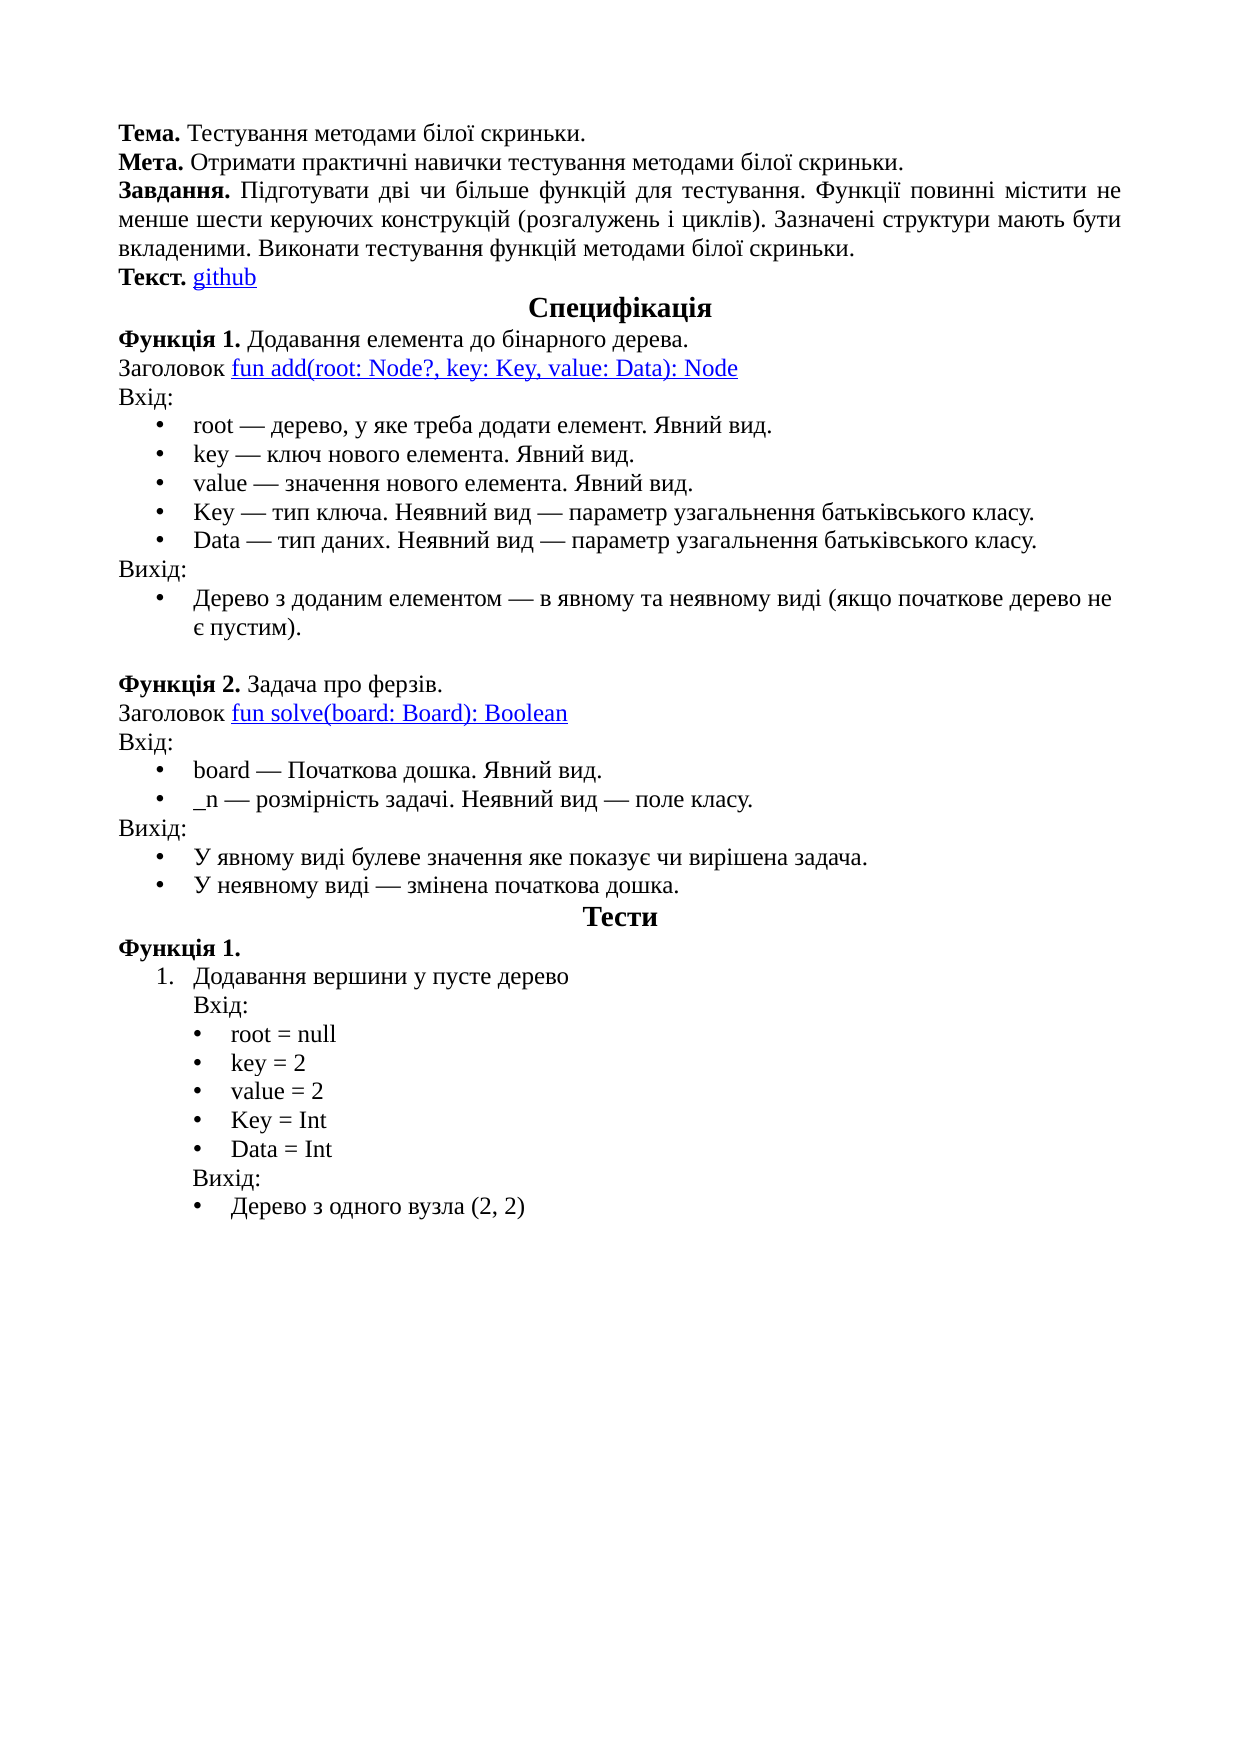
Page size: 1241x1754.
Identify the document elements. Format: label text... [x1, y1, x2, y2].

list Key — тип ключа. Неявний вид — параметр узагальнення батьківського класу. [156, 497, 1122, 525]
text Функція 1. [118, 933, 1122, 961]
text Тести [118, 899, 1122, 933]
list Вхід: [156, 990, 1122, 1019]
list _n — розмірність задачі. Неявний вид — поле класу. [156, 784, 1122, 813]
text Завдання. Підготувати дві чи більше функцій для тестування. Функції повинні містити не менше шести керуючих конструкцій (розгалужень і циклів). Зазначені структури мають бути вкладеними. Виконати тестування функцій методами білої скриньки. [118, 176, 1122, 262]
text Функція 2. Задача про ферзів. Заголовок fun solve(board: Board): Boolean Вхід: [118, 669, 1122, 755]
list value = 2 [193, 1076, 1122, 1105]
list board — Початкова дошка. Явний вид. [156, 755, 1122, 784]
list У неявному виді — змінена початкова дошка. [156, 870, 1122, 899]
text Тема. Тестування методами білої скриньки. [118, 118, 1122, 147]
list value — значення нового елемента. Явний вид. [156, 468, 1122, 497]
text Вихід: [118, 813, 1122, 842]
text Вихід: [192, 1163, 1122, 1191]
list key = 2 [193, 1048, 1122, 1076]
list Додавання вершини у пусте дерево [156, 961, 1122, 990]
list Data — тип даних. Неявний вид — параметр узагальнення батьківського класу. [156, 525, 1122, 554]
list Дерево з доданим елементом — в явному та неявному виді (якщо початкове дерево не є пустим). [156, 583, 1122, 640]
text Специфікація [118, 291, 1122, 324]
list root — дерево, у яке треба додати елемент. Явний вид. [156, 410, 1122, 439]
text Мета. Отримати практичні навички тестування методами білої скриньки. [118, 147, 1122, 176]
list root = null [193, 1019, 1122, 1048]
text Вихід: [118, 554, 1122, 583]
text Функція 1. Додавання елемента до бінарного дерева. Заголовок fun add(root: Node?, key: Key, value: Data): Node Вхід: [118, 324, 1122, 410]
text Текст. github [118, 262, 1122, 291]
list У явному виді булеве значення яке показує чи вирішена задача. [156, 842, 1122, 870]
list Key = Int [193, 1105, 1122, 1134]
list Data = Int [193, 1134, 1122, 1163]
list Дерево з одного вузла (2, 2) [193, 1191, 1122, 1220]
list key — ключ нового елемента. Явний вид. [156, 439, 1122, 468]
